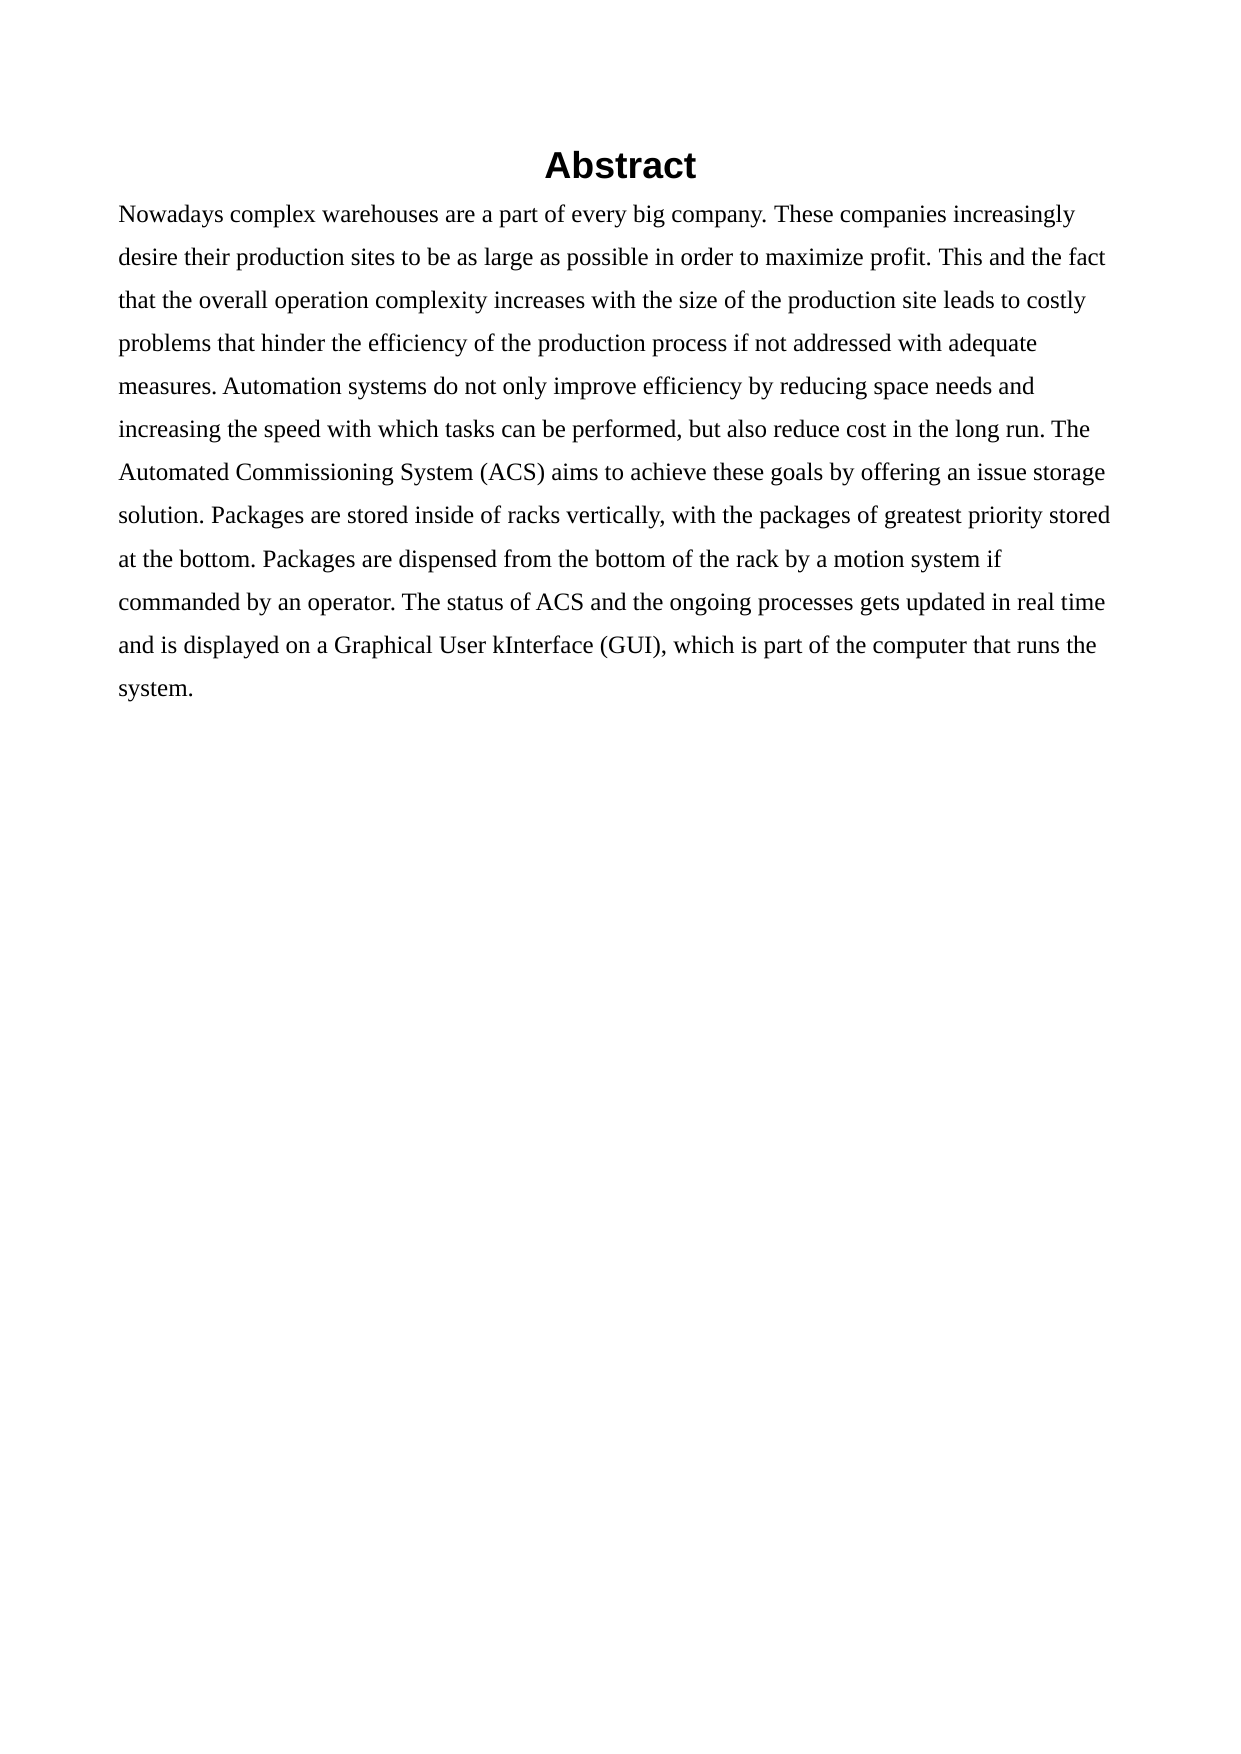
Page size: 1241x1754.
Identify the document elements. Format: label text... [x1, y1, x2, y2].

text Nowadays complex warehouses are a part of every big company. These companies increasingly desire their production sites to be as large as possible in order to maximize profit. This and the fact that the overall operation complexity increases with the size of the production site leads to costly problems that hinder the efficiency of the production process if not addressed with adequate measures. Automation systems do not only improve efficiency by reducing space needs and increasing the speed with which tasks can be performed, but also reduce cost in the long run. The Automated Commissioning System (ACS) aims to achieve these goals by offering an issue storage solution. Packages are stored inside of racks vertically, with the packages of greatest priority stored at the bottom. Packages are dispensed from the bottom of the rack by a motion system if commanded by an operator. The status of ACS and the ongoing processes gets updated in real time and is displayed on a Graphical User kInterface (GUI), which is part of the computer that runs the system. [118, 199, 1122, 702]
subtitle Abstract [118, 143, 1122, 186]
